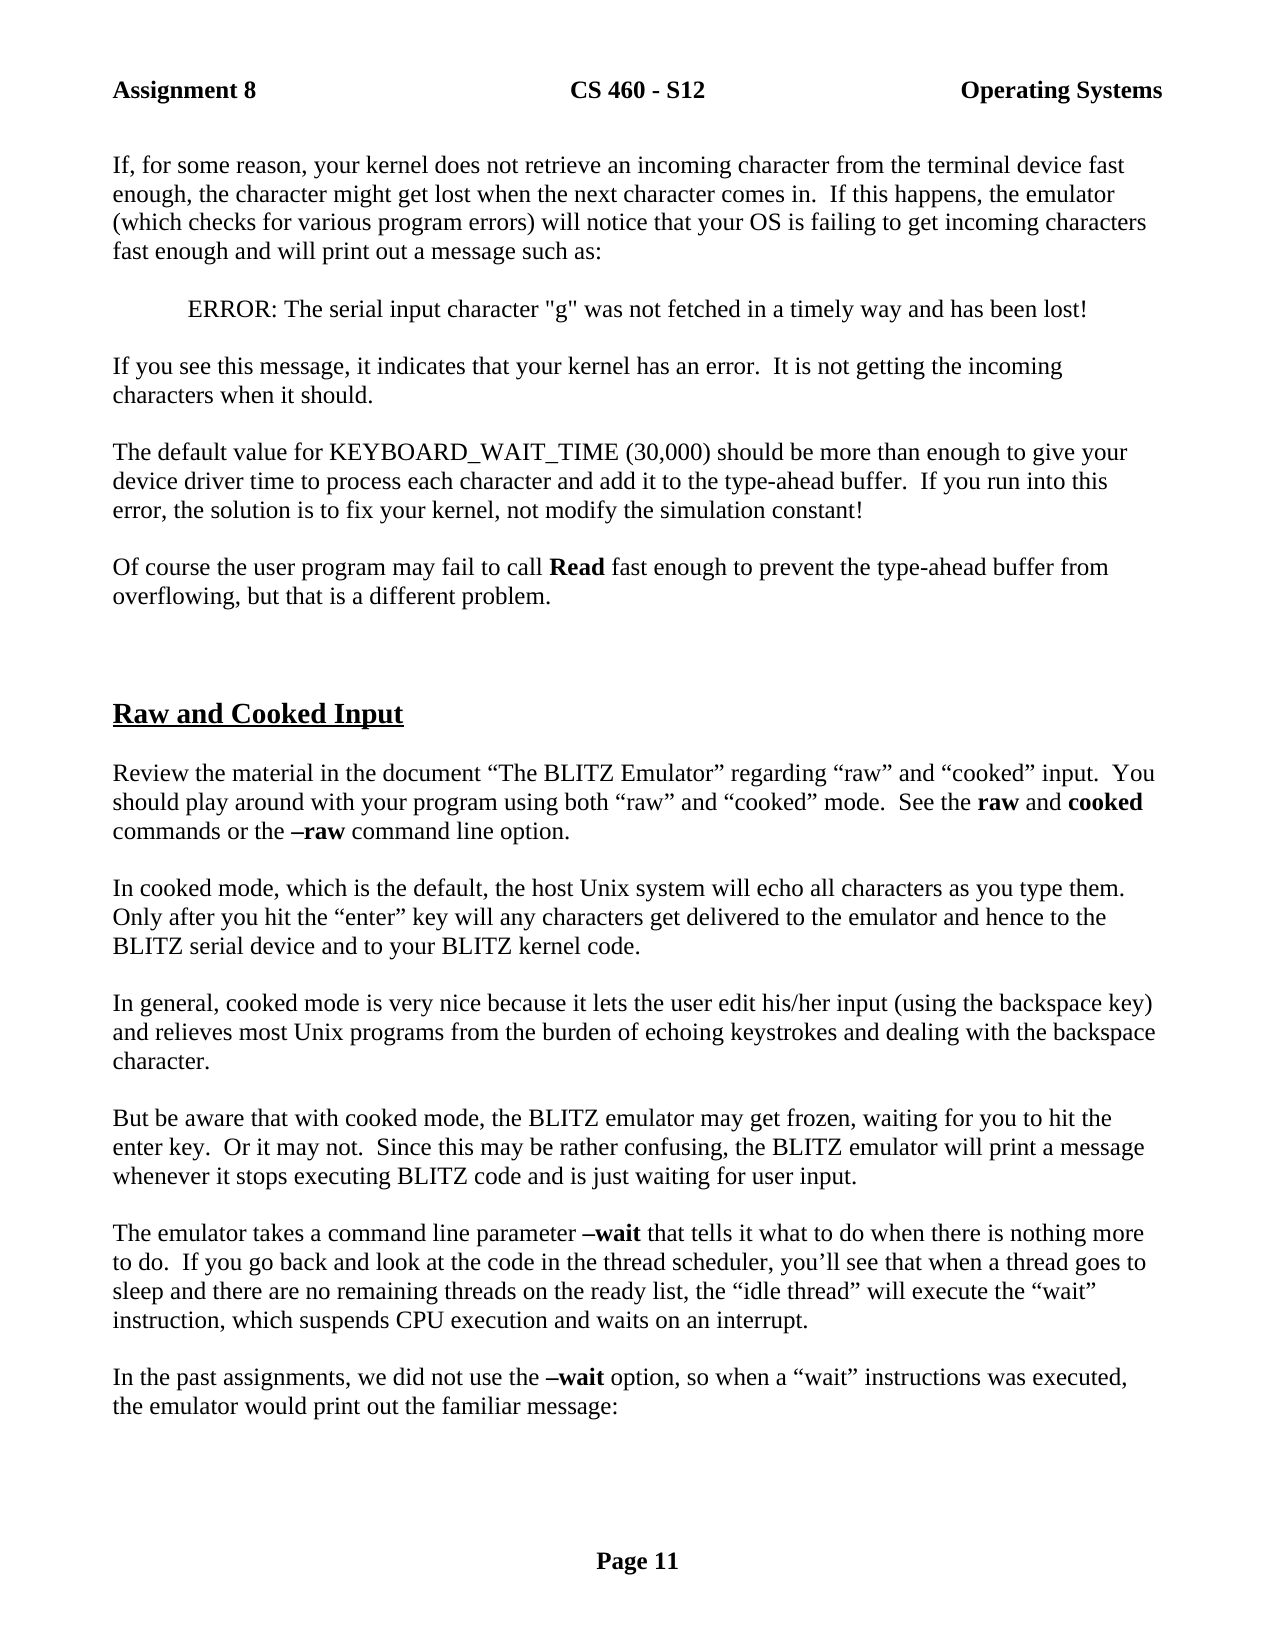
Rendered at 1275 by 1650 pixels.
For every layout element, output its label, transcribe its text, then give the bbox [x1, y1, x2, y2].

text Review the material in the document “The BLITZ Emulator” regarding “raw” and “cooked” input. You should play around with your program using both “raw” and “cooked” mode. See the raw and cooked commands or the –raw command line option. [112, 758, 1162, 845]
text In cooked mode, which is the default, the host Unix system will echo all characters as you type them. Only after you hit the “enter” key will any characters get delivered to the emulator and hence to the BLITZ serial device and to your BLITZ kernel code. [112, 873, 1162, 960]
text The default value for KEYBOARD_WAIT_TIME (30,000) should be more than enough to give your device driver time to process each character and add it to the type-ahead buffer. If you run into this error, the solution is to fix your kernel, not modify the simulation constant! [112, 437, 1162, 524]
text If, for some reason, your kernel does not retrieve an incoming character from the terminal device fast enough, the character might get lost when the next character comes in. If this happens, the emulator (which checks for various program errors) will notice that your OS is failing to get incoming characters fast enough and will print out a message such as: [112, 150, 1162, 265]
text The emulator takes a command line parameter –wait that tells it what to do when there is nothing more to do. If you go back and look at the code in the thread scheduler, you’ll see that when a thread goes to sleep and there are no remaining threads on the ready list, the “idle thread” will execute the “wait” instruction, which suspends CPU execution and waits on an interrupt. [112, 1218, 1162, 1333]
text If you see this message, it indicates that your kernel has an error. It is not getting the incoming characters when it should. [112, 351, 1162, 409]
text In the past assignments, we did not use the –wait option, so when a “wait” instructions was executed, the emulator would print out the familiar message: [112, 1362, 1162, 1420]
text In general, cooked mode is very nice because it lets the user edit his/her input (using the backspace key) and relieves most Unix programs from the burden of echoing keystrokes and dealing with the backspace character. [112, 988, 1162, 1075]
subtitle Raw and Cooked Input [112, 696, 1162, 730]
text But be aware that with cooked mode, the BLITZ emulator may get frozen, waiting for you to hit the enter key. Or it may not. Since this may be rather confusing, the BLITZ emulator will print a message whenever it stops executing BLITZ code and is just waiting for user input. [112, 1103, 1162, 1190]
text ERROR: The serial input character "g" was not fetched in a timely way and has been lost! [112, 294, 1162, 322]
text Of course the user program may fail to call Read fast enough to prevent the type-ahead buffer from overflowing, but that is a different problem. [112, 552, 1162, 610]
